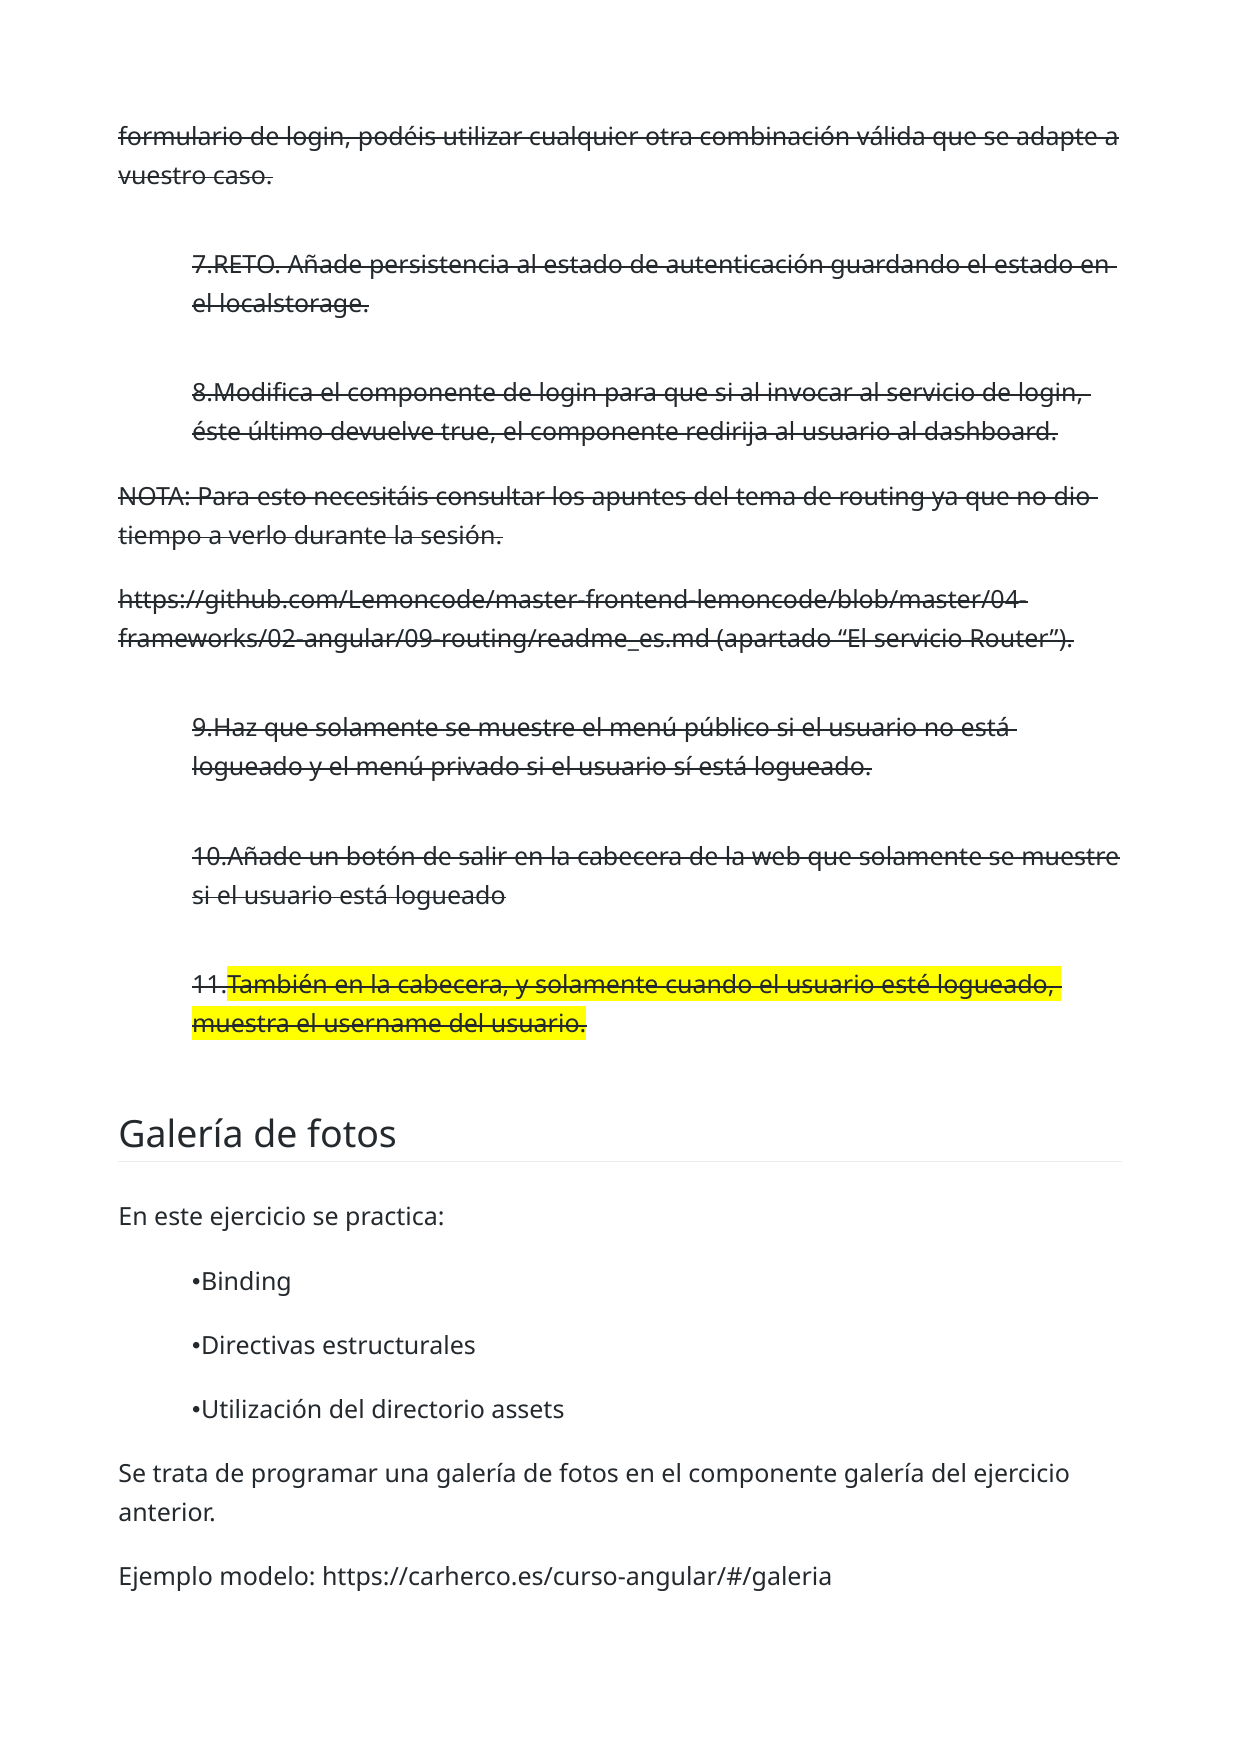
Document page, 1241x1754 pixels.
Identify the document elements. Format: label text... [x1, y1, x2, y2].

text Ejemplo modelo: https://carherco.es/curso-angular/#/galeria [118, 1559, 1122, 1593]
text En este ejercicio se practica: [118, 1199, 1122, 1233]
text formulario de login, podéis utilizar cualquier otra combinación válida que se adapte a vuestro caso. [118, 118, 1122, 191]
list Directivas estructurales [118, 1327, 1122, 1361]
list Modifica el componente de login para que si al invocar al servicio de login, éste último devuelve true, el componente redirija al usuario al dashboard. [118, 375, 1122, 448]
subtitle Galería de fotos [118, 1107, 1122, 1161]
text Se trata de programar una galería de fotos en el componente galería del ejercicio anterior. [118, 1456, 1122, 1529]
list Haz que solamente se muestre el menú público si el usuario no está logueado y el menú privado si el usuario sí está logueado. [118, 710, 1122, 783]
text NOTA: Para esto necesitáis consultar los apuntes del tema de routing ya que no dio tiempo a verlo durante la sesión. [118, 478, 1122, 551]
list Utilización del directorio assets [118, 1392, 1122, 1426]
list Añade un botón de salir en la cabecera de la web que solamente se muestre si el usuario está logueado [118, 838, 1122, 911]
list Binding [118, 1263, 1122, 1297]
list RETO. Añade persistencia al estado de autenticación guardando el estado en el localstorage. [118, 246, 1122, 320]
list También en la cabecera, y solamente cuando el usuario esté logueado, muestra el username del usuario. [118, 966, 1122, 1040]
text https://github.com/Lemoncode/master-frontend-lemoncode/blob/master/04-frameworks/02-angular/09-routing/readme_es.md (apartado “El servicio Router”). [118, 581, 1122, 655]
